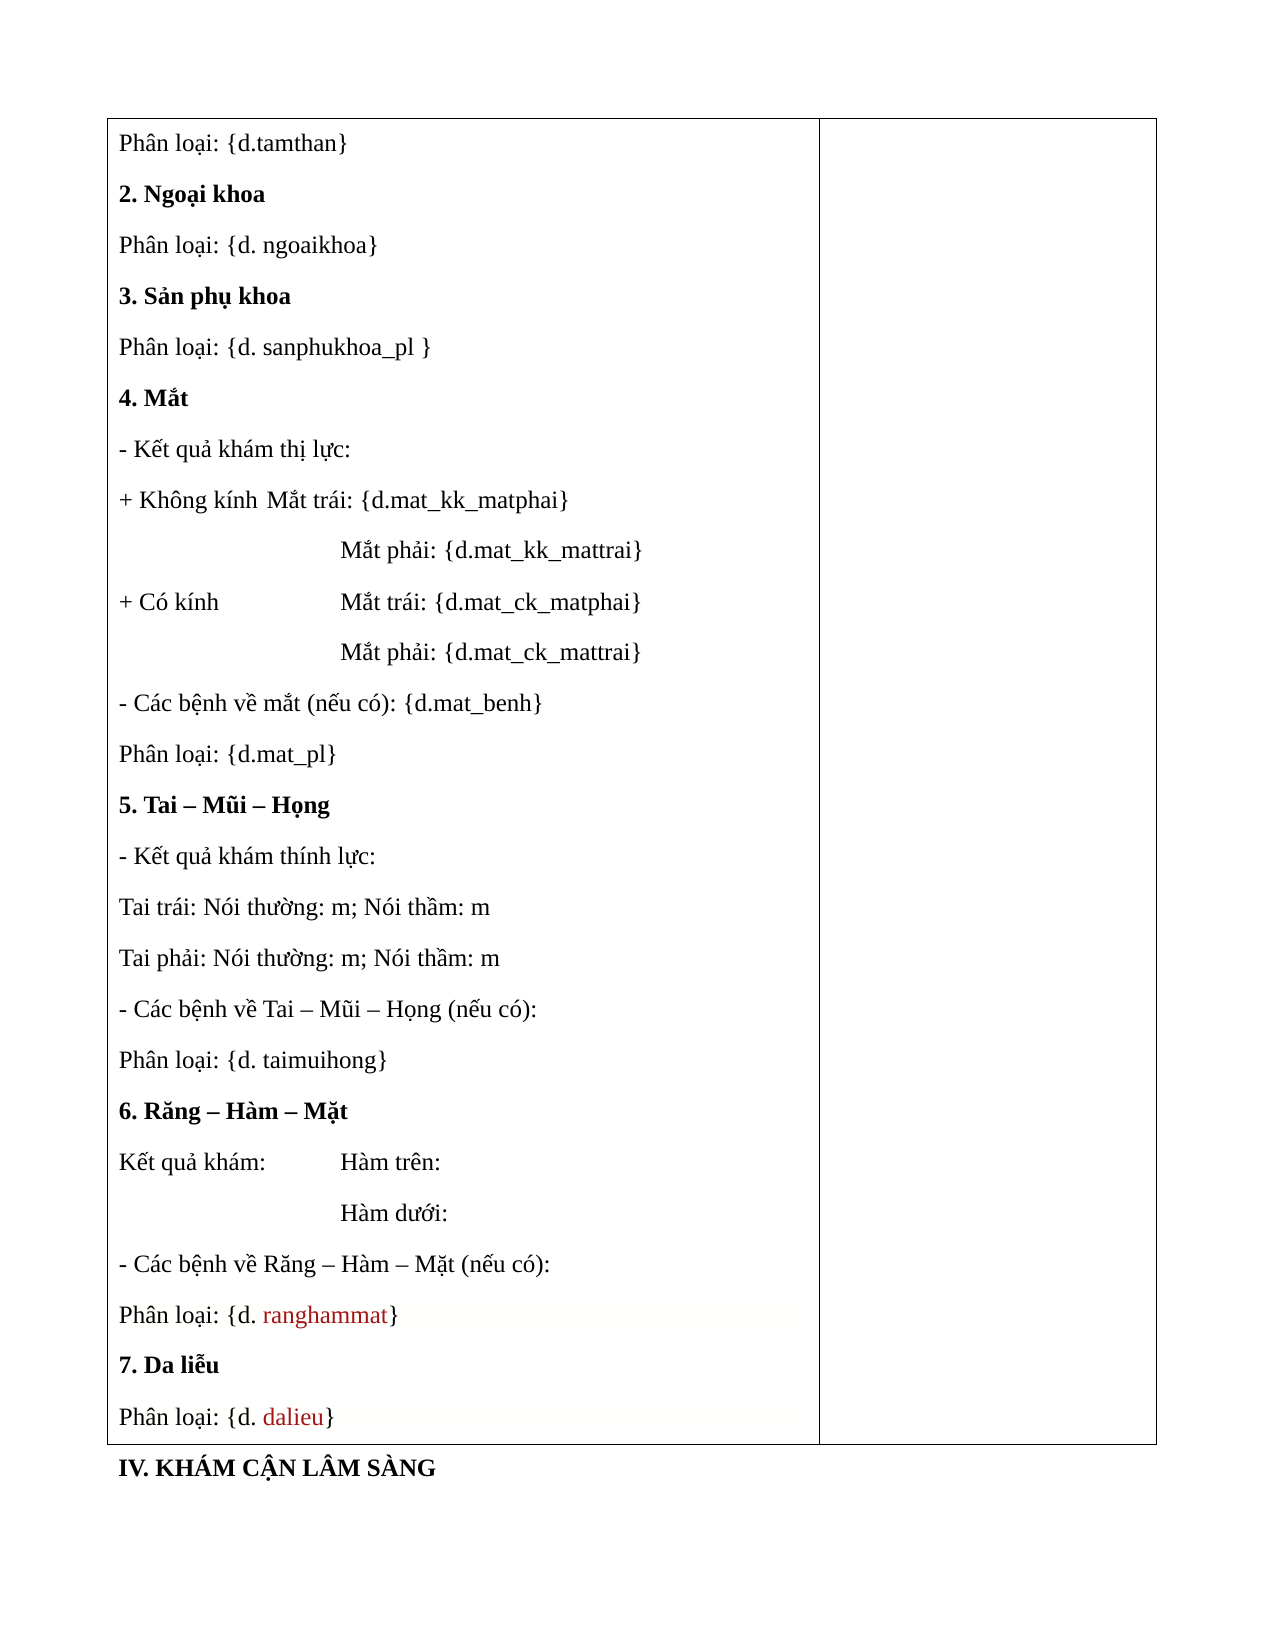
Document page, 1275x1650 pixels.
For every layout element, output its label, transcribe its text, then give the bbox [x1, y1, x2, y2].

table_cell Phân loại: {d.tamthan} 2. Ngoại khoa Phân loại: {d. ngoaikhoa} 3. Sản phụ khoa Phân loại: {d. sanphukhoa_pl } 4. Mắt - Kết quả khám thị lực: + Không kính Mắt trái: {d.mat_kk_matphai} Mắt phải: {d.mat_kk_mattrai} + Có kính Mắt trái: {d.mat_ck_matphai} Mắt phải: {d.mat_ck_mattrai} - Các bệnh về mắt (nếu có): {d.mat_benh} Phân loại: {d.mat_pl} 5. Tai – Mũi – Họng - Kết quả khám thính lực: Tai trái: Nói thường: m; Nói thầm: m Tai phải: Nói thường: m; Nói thầm: m - Các bệnh về Tai – Mũi – Họng (nếu có): Phân loại: {d. taimuihong} 6. Răng – Hàm – Mặt Kết quả khám: Hàm trên: Hàm dưới: - Các bệnh về Răng – Hàm – Mặt (nếu có): Phân loại: {d. ranghammat} 7. Da liễu Phân loại: {d. dalieu} [108, 119, 819, 1443]
table_cell [820, 119, 1156, 1443]
text IV. KHÁM CẬN LÂM SÀNG [118, 1453, 1157, 1482]
